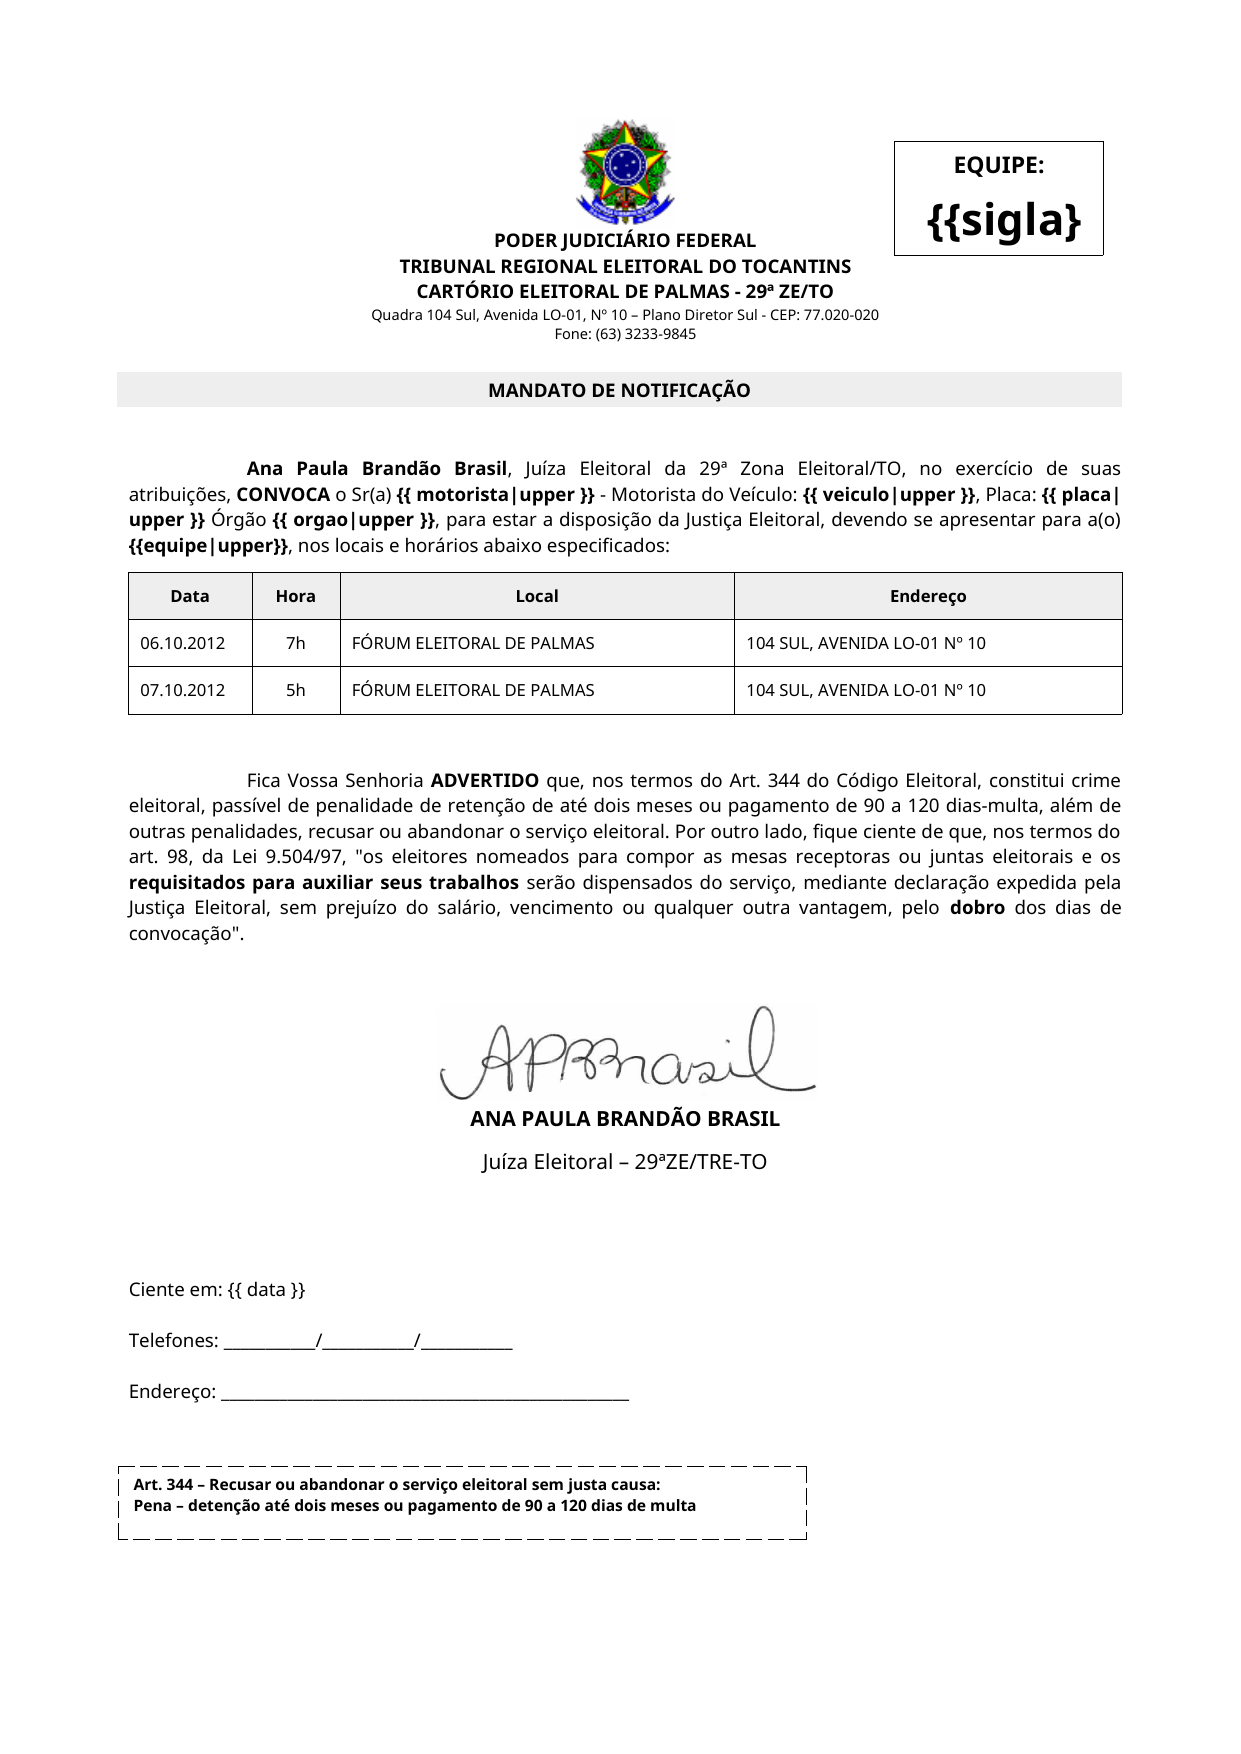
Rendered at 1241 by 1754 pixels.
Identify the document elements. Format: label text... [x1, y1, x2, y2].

table_header MANDATO DE NOTIFICAÇÃO [117, 372, 1122, 407]
table_cell 7h [253, 620, 340, 666]
text Fica Vossa Senhoria ADVERTIDO que, nos termos do Art. 344 do Código Eleitoral, constitui crime eleitoral, passível de penalidade de retenção de até dois meses ou pagamento de 90 a 120 dias-multa, além de outras penalidades, recusar ou abandonar o serviço eleitoral. Por outro lado, fique ciente de que, nos termos do art. 98, da Lei 9.504/97, "os eleitores nomeados para compor as mesas receptoras ou juntas eleitorais e os requisitados para auxiliar seus trabalhos serão dispensados do serviço, mediante declaração expedida pela Justiça Eleitoral, sem prejuízo do salário, vencimento ou qualquer outra vantagem, pelo dobro dos dias de convocação". [128, 767, 1122, 946]
text Ciente em: {{ data }} Telefones: ___________/___________/___________ Endereço: _________________________________________________ [128, 1276, 1122, 1404]
picture [575, 118, 675, 228]
picture [437, 1004, 818, 1101]
text EQUIPE: {{sigla}} [909, 149, 1088, 247]
table_cell 104 SUL, AVENIDA LO-01 Nº 10 [735, 620, 1122, 666]
table_cell FÓRUM ELEITORAL DE PALMAS [341, 620, 734, 666]
table_cell 06.10.2012 [129, 620, 252, 666]
text PODER JUDICIÁRIO FEDERAL TRIBUNAL REGIONAL ELEITORAL DO TOCANTINS CARTÓRIO ELEITORAL DE PALMAS - 29ª ZE/TO Quadra 104 Sul, Avenida LO-01, Nº 10 – Plano Diretor Sul - CEP: 77.020-020 Fone: (63) 3233-9845 [128, 228, 1122, 344]
table_cell FÓRUM ELEITORAL DE PALMAS [341, 667, 734, 714]
table_header Data [129, 573, 252, 619]
table_cell 104 SUL, AVENIDA LO-01 Nº 10 [735, 667, 1122, 714]
table_cell 5h [253, 667, 340, 714]
subtitle ANA PAULA BRANDÃO BRASIL Juíza Eleitoral – 29ªZE/TRE-TO [128, 1104, 1122, 1176]
table_header Local [341, 573, 734, 619]
table_cell 07.10.2012 [129, 667, 252, 714]
text Ana Paula Brandão Brasil, Juíza Eleitoral da 29ª Zona Eleitoral/TO, no exercício de suas atribuições, CONVOCA o Sr(a) {{ motorista|upper }} - Motorista do Veículo: {{ veiculo|upper }}, Placa: {{ placa|upper }} Órgão {{ orgao|upper }}, para estar a disposição da Justiça Eleitoral, devendo se apresentar para a(o) {{equipe|upper}}, nos locais e horários abaixo especificados: [128, 455, 1122, 557]
table_header Hora [253, 573, 340, 619]
table_header Endereço [735, 573, 1122, 619]
text Art. 344 – Recusar ou abandonar o serviço eleitoral sem justa causa: Pena – detenção até dois meses ou pagamento de 90 a 120 dias de multa [133, 1474, 791, 1516]
